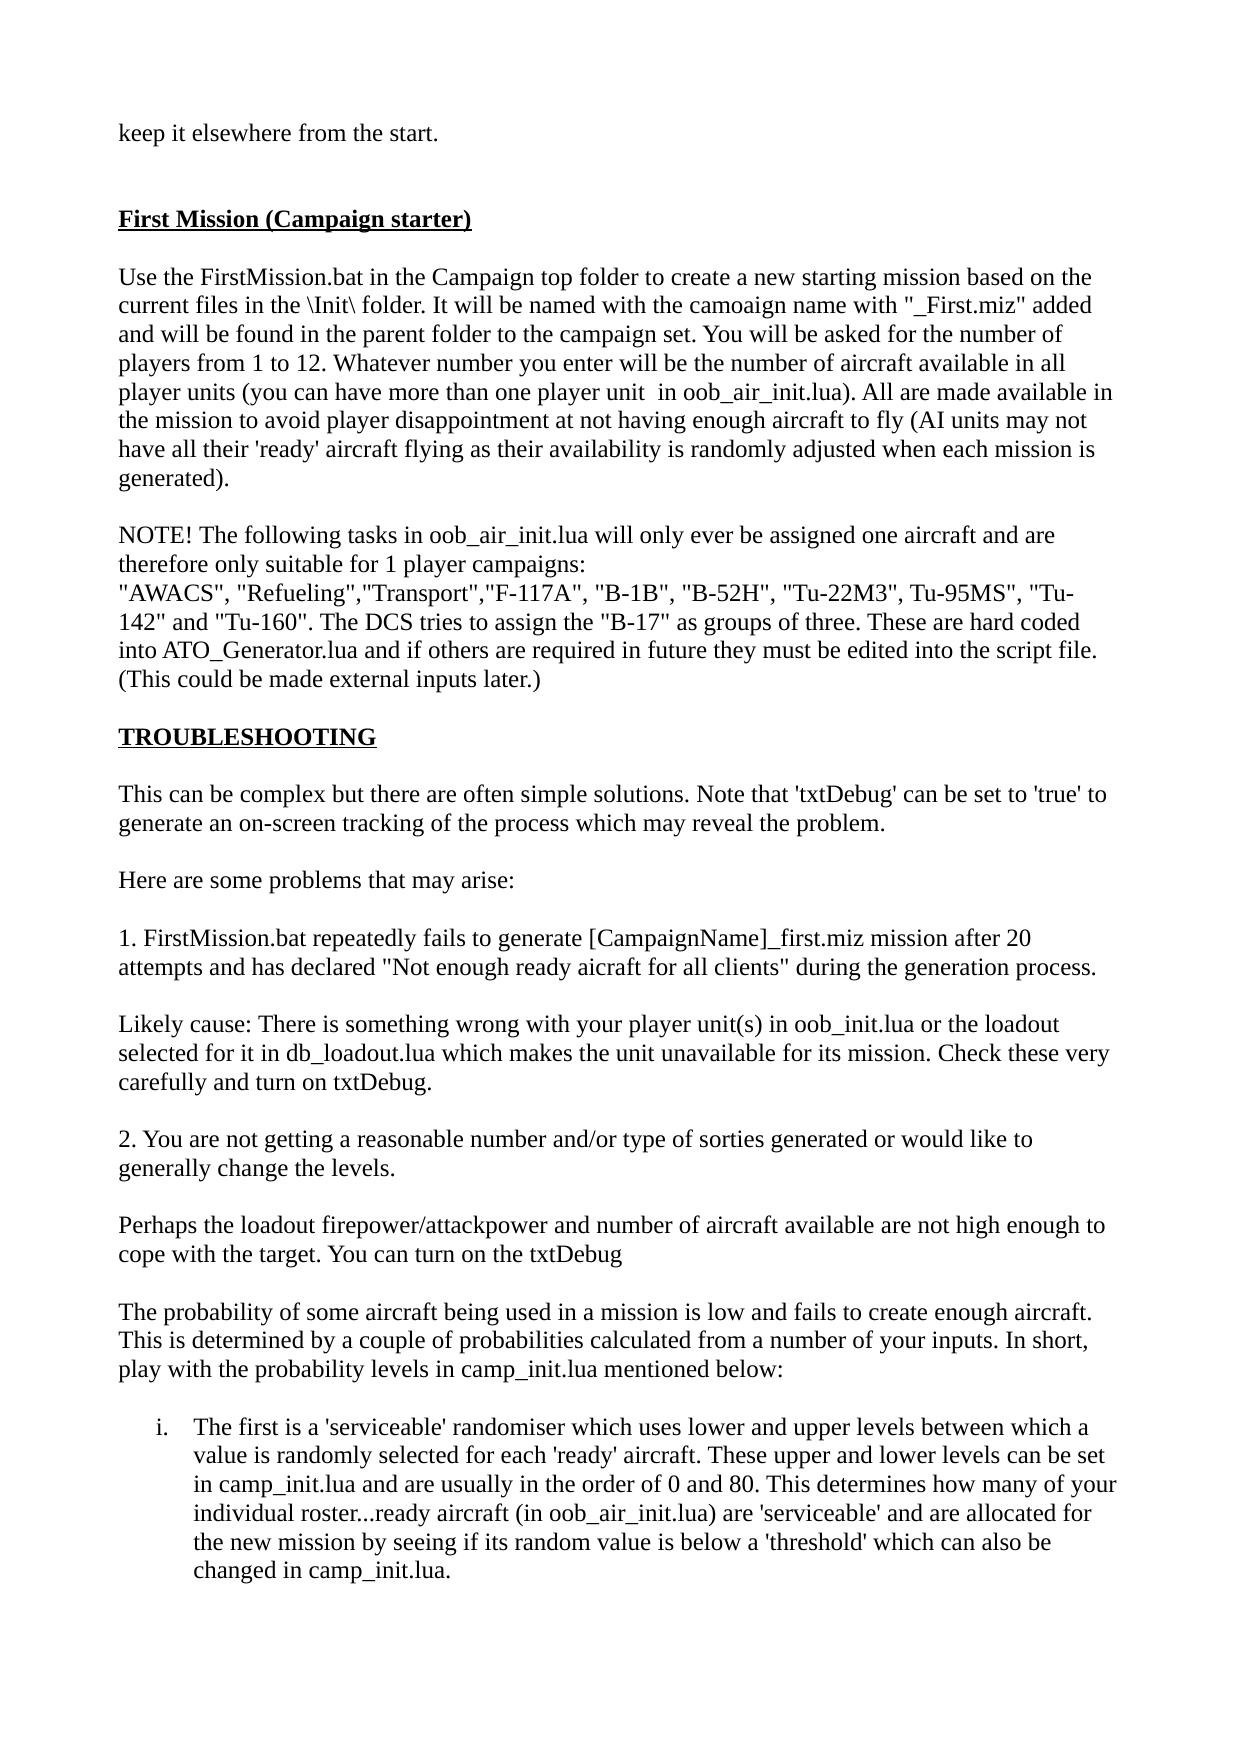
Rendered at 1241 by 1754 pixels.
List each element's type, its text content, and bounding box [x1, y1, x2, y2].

text "AWACS", "Refueling","Transport","F-117A", "B-1B", "B-52H", "Tu-22M3", Tu-95MS", "Tu-142" and "Tu-160". The DCS tries to assign the "B-17" as groups of three. These are hard coded into ATO_Generator.lua and if others are required in future they must be edited into the script file. (This could be made external inputs later.) [118, 578, 1122, 693]
text 1. FirstMission.bat repeatedly fails to generate [CampaignName]_first.miz mission after 20 attempts and has declared "Not enough ready aicraft for all clients" during the generation process. [118, 923, 1122, 981]
text TROUBLESHOOTING [118, 722, 1122, 751]
text Here are some problems that may arise: [118, 866, 1122, 894]
text The probability of some aircraft being used in a mission is low and fails to create enough aircraft. This is determined by a couple of probabilities calculated from a number of your inputs. In short, play with the probability levels in camp_init.lua mentioned below: [118, 1297, 1122, 1383]
text First Mission (Campaign starter) [118, 204, 1122, 233]
text Likely cause: There is something wrong with your player unit(s) in oob_init.lua or the loadout selected for it in db_loadout.lua which makes the unit unavailable for its mission. Check these very carefully and turn on txtDebug. [118, 1009, 1122, 1096]
text 2. You are not getting a reasonable number and/or type of sorties generated or would like to generally change the levels. [118, 1124, 1122, 1182]
text Use the FirstMission.bat in the Campaign top folder to create a new starting mission based on the current files in the \Init\ folder. It will be named with the camoaign name with "_First.miz" added and will be found in the parent folder to the campaign set. You will be asked for the number of players from 1 to 12. Whatever number you enter will be the number of aircraft available in all player units (you can have more than one player unit in oob_air_init.lua). All are made available in the mission to avoid player disappointment at not having enough aircraft to fly (AI units may not have all their 'ready' aircraft flying as their availability is randomly adjusted when each mission is generated). [118, 262, 1122, 492]
text keep it elsewhere from the start. [118, 118, 1122, 147]
text NOTE! The following tasks in oob_air_init.lua will only ever be assigned one aircraft and are therefore only suitable for 1 player campaigns: [118, 521, 1122, 578]
text Perhaps the loadout firepower/attackpower and number of aircraft available are not high enough to cope with the target. You can turn on the txtDebug [118, 1211, 1122, 1268]
text This can be complex but there are often simple solutions. Note that 'txtDebug' can be set to 'true' to generate an on-screen tracking of the process which may reveal the problem. [118, 779, 1122, 837]
list The first is a 'serviceable' randomiser which uses lower and upper levels between which a value is randomly selected for each 'ready' aircraft. These upper and lower levels can be set in camp_init.lua and are usually in the order of 0 and 80. This determines how many of your individual roster...ready aircraft (in oob_air_init.lua) are 'serviceable' and are allocated for the new mission by seeing if its random value is below a 'threshold' which can also be changed in camp_init.lua. [156, 1412, 1122, 1584]
